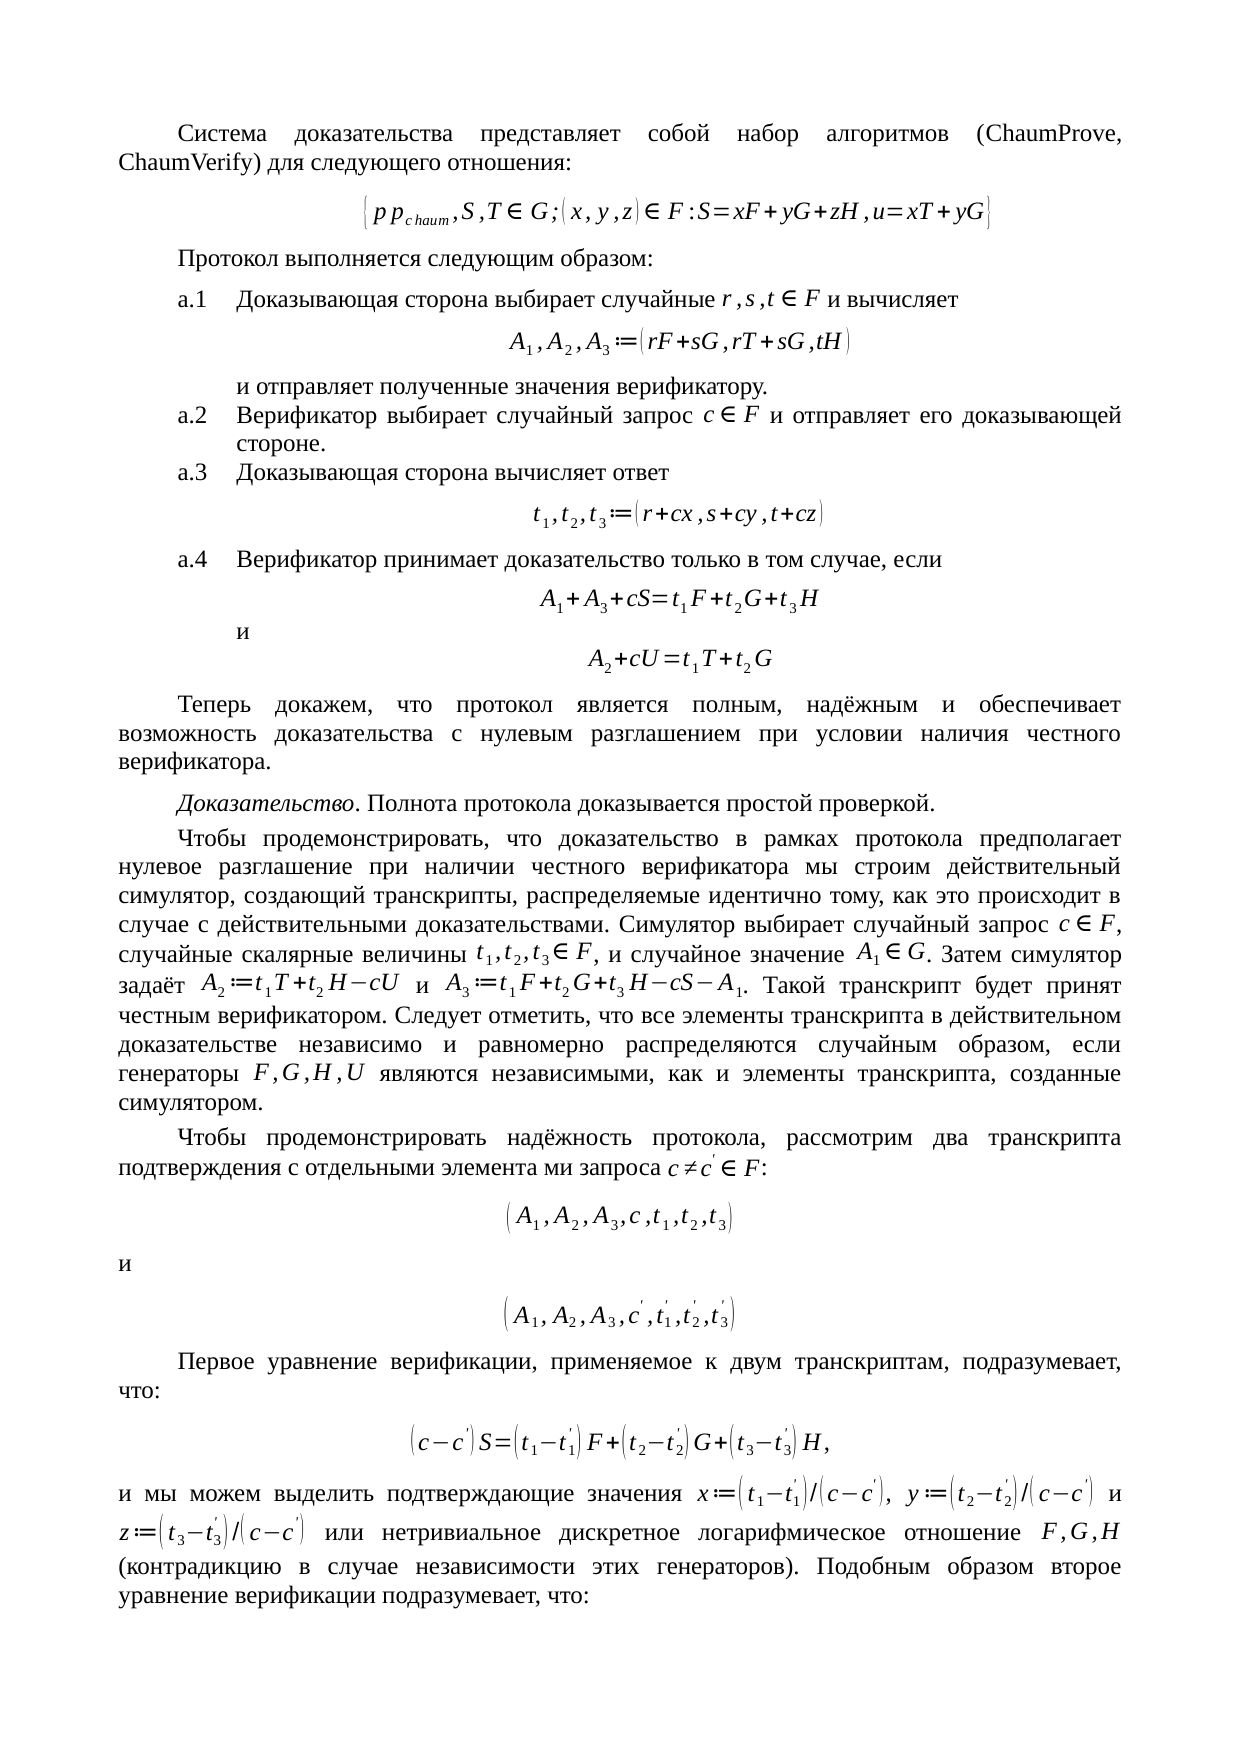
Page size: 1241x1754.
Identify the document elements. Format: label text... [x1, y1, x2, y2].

list и отправляет полученные значения верификатору. [236, 371, 1122, 400]
text и [118, 1248, 1122, 1276]
list Первое уравнение верификации, применяемое к двум транскриптам, подразумевает, что: [118, 1346, 1122, 1404]
list Чтобы продемонстрировать надёжность протокола, рассмотрим два транскрипта подтверждения с отдельными элемента ми запроса : [118, 1122, 1122, 1182]
list Доказательство. Полнота протокола доказывается простой проверкой. [118, 788, 1122, 816]
list Доказывающая сторона выбирает случайные и вычисляет [177, 284, 1122, 313]
list и [236, 616, 1122, 645]
list Система доказательства представляет собой набор алгоритмов (ChaumProve, ChaumVerify) для следующего отношения: [118, 118, 1122, 176]
list Верификатор принимает доказательство только в том случае, если [177, 544, 1122, 572]
list , [118, 1422, 1122, 1461]
text Протокол выполняется следующим образом: [177, 243, 1122, 272]
list Доказывающая сторона вычисляет ответ [177, 457, 1122, 486]
list Чтобы продемонстрировать, что доказательство в рамках протокола предполагает нулевое разглашение при наличии честного верификатора мы строим действительный симулятор, создающий транскрипты, распределяемые идентично тому, как это происходит в случае с действительными доказательствами. Симулятор выбирает случайный запрос , случайные скалярные величины , и случайное значение . Затем симулятор задаёт и . Такой транскрипт будет принят честным верификатором. Следует отметить, что все элементы транскрипта в действительном доказательстве независимо и равномерно распределяются случайным образом, если генераторы являются независимыми, как и элементы транскрипта, созданные симулятором. [118, 823, 1122, 1115]
list Теперь докажем, что протокол является полным, надёжным и обеспечивает возможность доказательства с нулевым разглашением при условии наличия честного верификатора. [118, 689, 1122, 775]
list и мы можем выделить подтверждающие значения , и или нетривиальное дискретное логарифмическое отношение (контрадикцию в случае независимости этих генераторов). Подобным образом второе уравнение верификации подразумевает, что: [118, 1474, 1122, 1608]
list Верификатор выбирает случайный запрос и отправляет его доказывающей стороне. [177, 400, 1122, 457]
